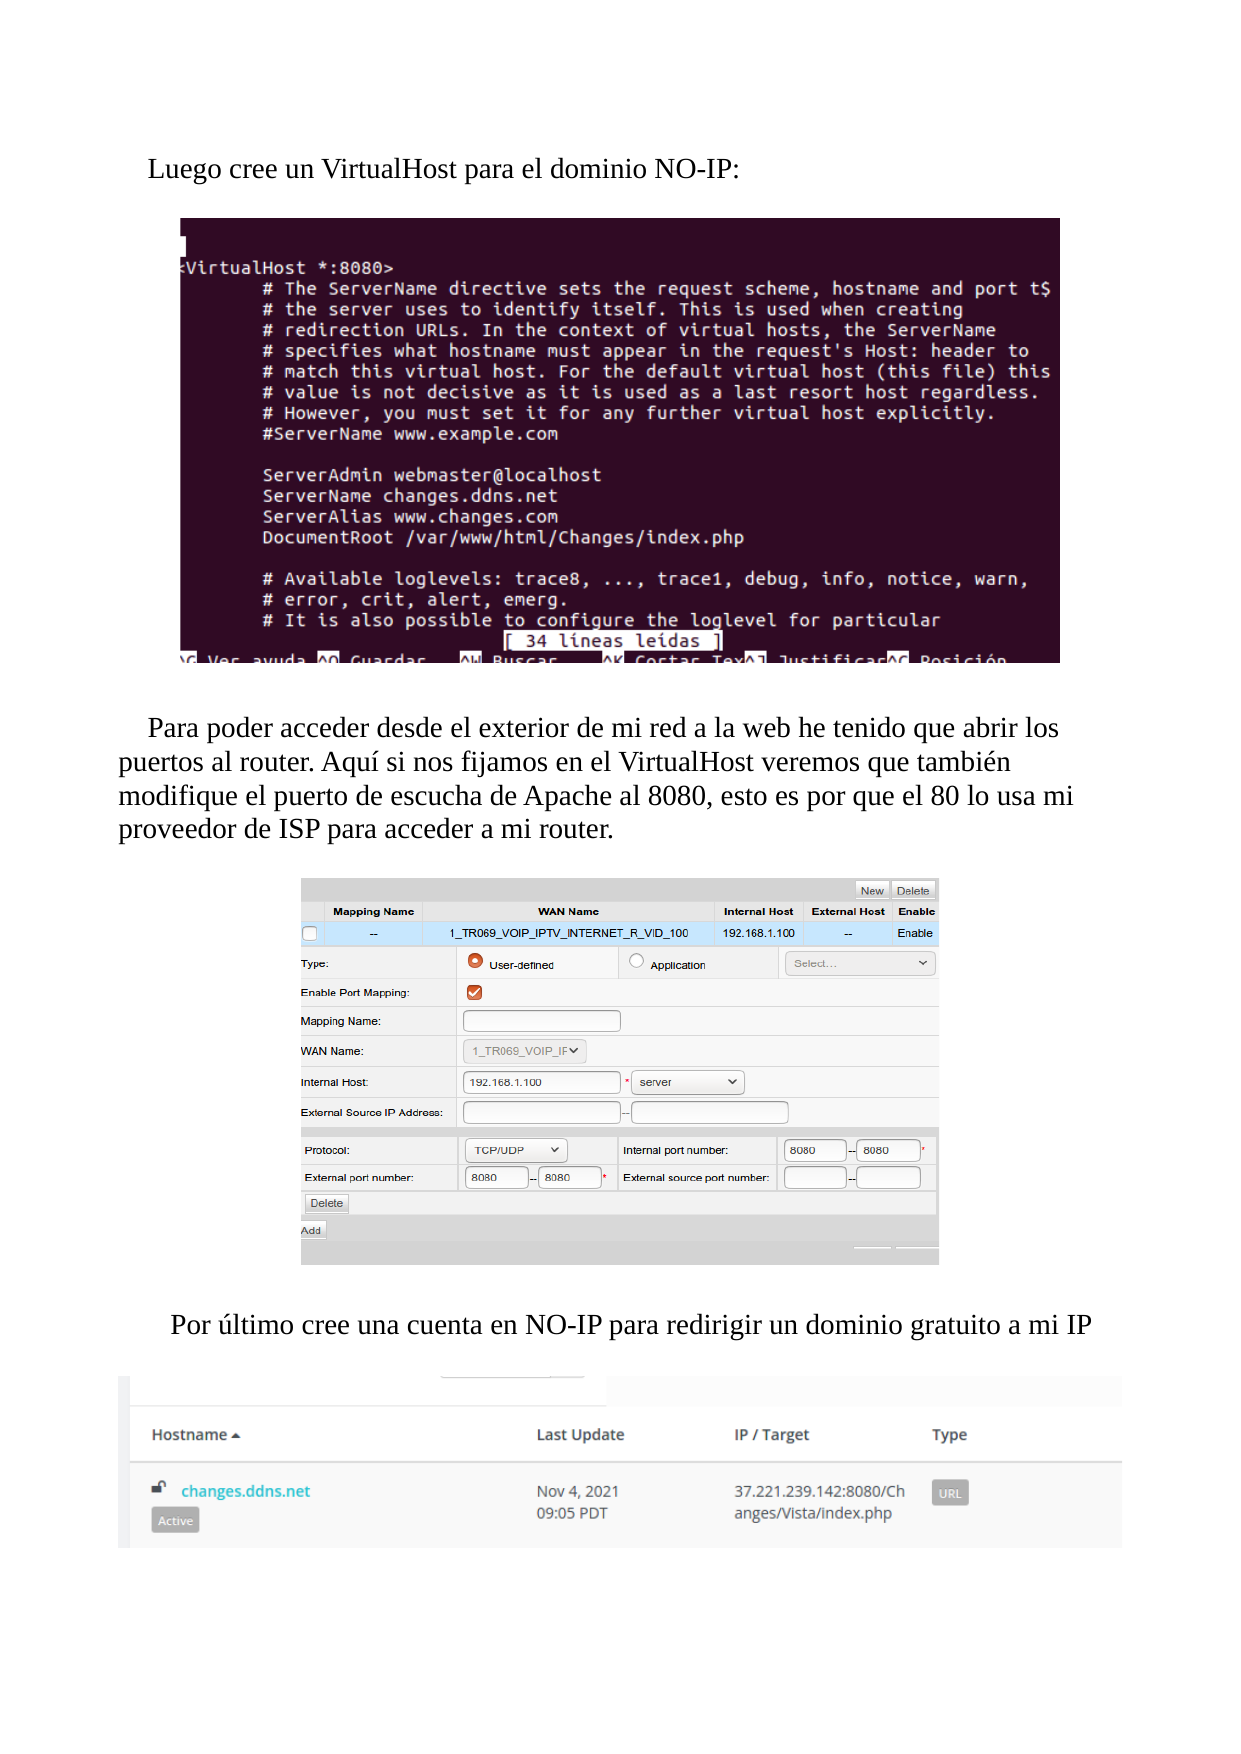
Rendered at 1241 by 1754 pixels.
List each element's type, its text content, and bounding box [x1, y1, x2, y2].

text Luego cree un VirtualHost para el dominio NO-IP: [118, 152, 1122, 185]
picture [301, 878, 940, 1265]
text Por último cree una cuenta en NO-IP para redirigir un dominio gratuito a mi IP [118, 1295, 1122, 1343]
picture [180, 218, 1060, 663]
text Para poder acceder desde el exterior de mi red a la web he tenido que abrir los puertos al router. Aquí si nos fijamos en el VirtualHost veremos que también modifique el puerto de escucha de Apache al 8080, esto es por que el 80 lo usa mi proveedor de ISP para acceder a mi router. [118, 711, 1122, 845]
picture [118, 1376, 1123, 1548]
